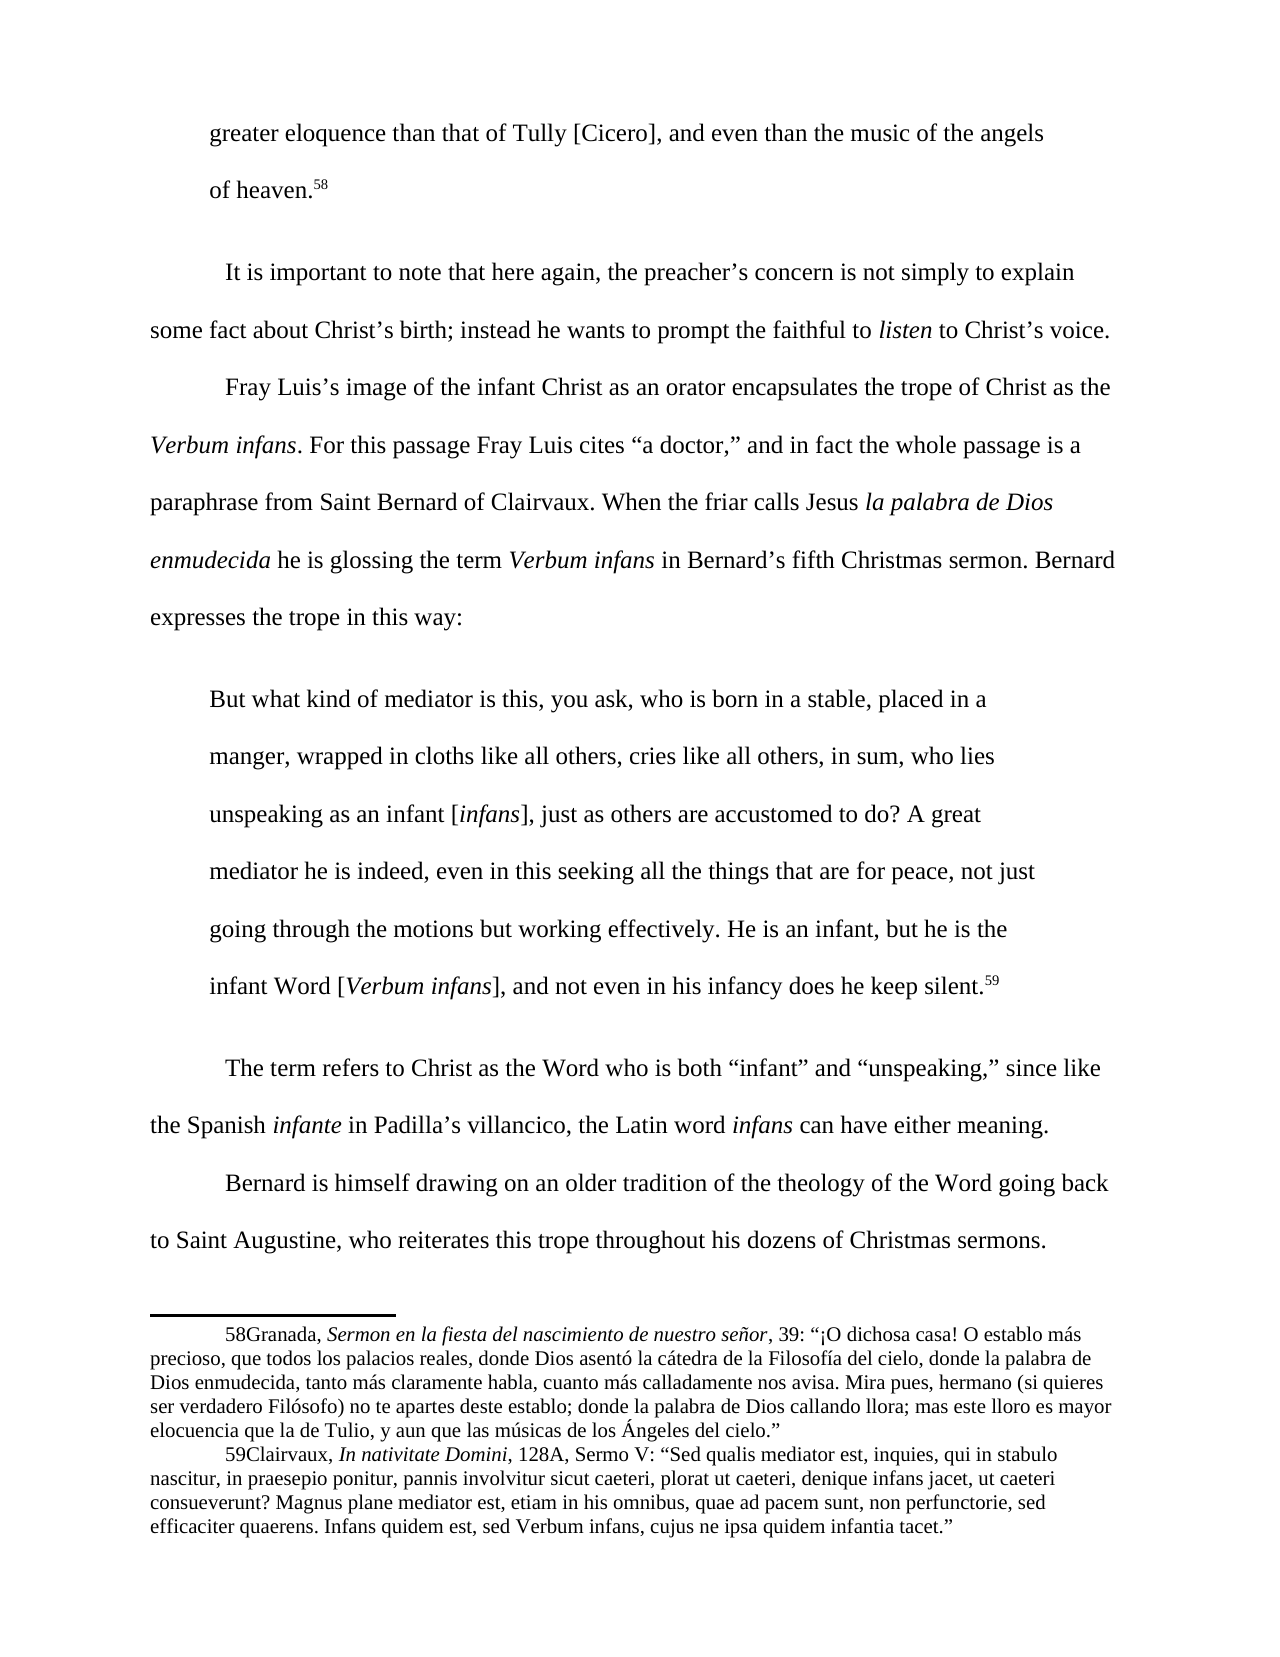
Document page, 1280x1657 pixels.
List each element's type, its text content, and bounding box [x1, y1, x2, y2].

text Granada, Sermon en la fiesta del nascimiento de nuestro señor, 39: “¡O dichosa casa! O establo más precioso, que todos los palacios reales, donde Dios asentó la cátedra de la Filosofía del cielo, donde la palabra de Dios enmudecida, tanto más claramente habla, cuanto más calladamente nos avisa. Mira pues, hermano (si quieres ser verdadero Filósofo) no te apartes deste establo; donde la palabra de Dios callando llora; mas este lloro es mayor elocuencia que la de Tulio, y aun que las músicas de los Ángeles del cielo.” [150, 1322, 1130, 1442]
text Bernard is himself drawing on an older tradition of the theology of the Word going back to Saint Augustine, who reiterates this trope throughout his dozens of Christmas sermons. [150, 1168, 1130, 1254]
text But what kind of mediator is this, you ask, who is born in a stable, placed in a manger, wrapped in cloths like all others, cries like all others, in sum, who lies unspeaking as an infant [infans], just as others are accustomed to do? A great mediator he is indeed, even in this seeking all the things that are for peace, not just going through the motions but working effectively. He is an infant, but he is the infant Word [Verbum infans], and not even in his infancy does he keep silent. [209, 684, 1071, 1000]
text Clairvaux, In nativitate Domini, 128A, Sermo V: “Sed qualis mediator est, inquies, qui in stabulo nascitur, in praesepio ponitur, pannis involvitur sicut caeteri, plorat ut caeteri, denique infans jacet, ut caeteri consueverunt? Magnus plane mediator est, etiam in his omnibus, quae ad pacem sunt, non perfunctorie, sed efficaciter quaerens. Infans quidem est, sed Verbum infans, cujus ne ipsa quidem infantia tacet.” [150, 1442, 1130, 1538]
text It is important to note that here again, the preacher’s concern is not simply to explain some fact about Christ’s birth; instead he wants to prompt the faithful to listen to Christ’s voice. [150, 257, 1130, 343]
text The term refers to Christ as the Word who is both “infant” and “unspeaking,” since like the Spanish infante in Padilla’s villancico, the Latin word infans can have either meaning. [150, 1053, 1130, 1139]
text Fray Luis’s image of the infant Christ as an orator encapsulates the trope of Christ as the Verbum infans. For this passage Fray Luis cites “a doctor,” and in fact the whole passage is a paraphrase from Saint Bernard of Clairvaux. When the friar calls Jesus la palabra de Dios enmudecida he is glossing the term Verbum infans in Bernard’s fifth Christmas sermon. Bernard expresses the trope in this way: [150, 372, 1130, 631]
text greater eloquence than that of Tully [Cicero], and even than the music of the angels of heaven. [209, 118, 1071, 204]
